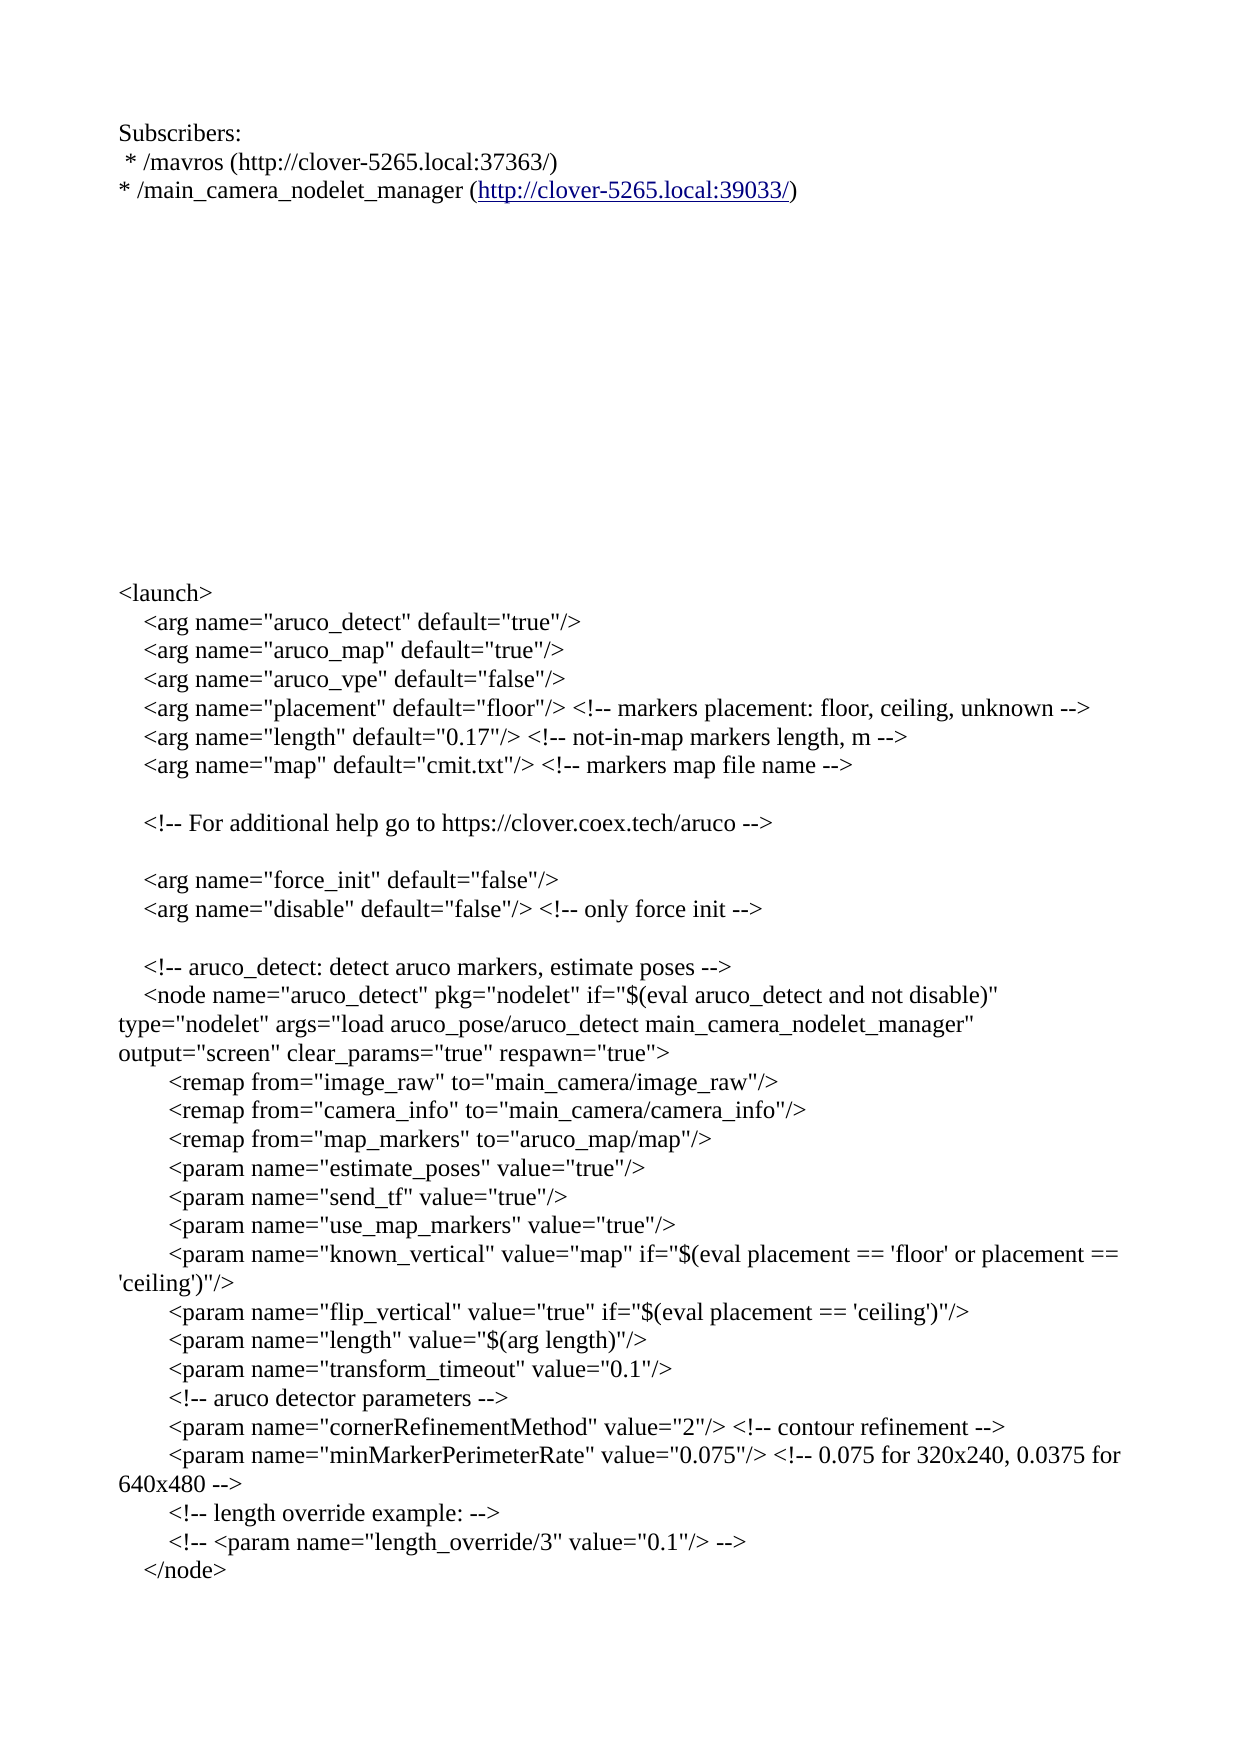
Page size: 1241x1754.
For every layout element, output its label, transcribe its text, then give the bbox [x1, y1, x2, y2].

text <param name="known_vertical" value="map" if="$(eval placement == 'floor' or placement == 'ceiling')"/> [118, 1239, 1122, 1297]
text <!-- aruco_detect: detect aruco markers, estimate poses --> [118, 952, 1122, 981]
text <node name="aruco_detect" pkg="nodelet" if="$(eval aruco_detect and not disable)" type="nodelet" args="load aruco_pose/aruco_detect main_camera_nodelet_manager" output="screen" clear_params="true" respawn="true"> [118, 981, 1122, 1067]
text <arg name="aruco_vpe" default="false"/> [118, 664, 1122, 693]
text <param name="cornerRefinementMethod" value="2"/> <!-- contour refinement --> [118, 1412, 1122, 1441]
text <param name="use_map_markers" value="true"/> [118, 1211, 1122, 1239]
text <param name="transform_timeout" value="0.1"/> [118, 1354, 1122, 1383]
text <arg name="map" default="cmit.txt"/> <!-- markers map file name --> [118, 751, 1122, 779]
text <param name="estimate_poses" value="true"/> [118, 1153, 1122, 1182]
text <remap from="image_raw" to="main_camera/image_raw"/> [118, 1067, 1122, 1096]
text <arg name="aruco_map" default="true"/> [118, 636, 1122, 664]
text <!-- aruco detector parameters --> [118, 1383, 1122, 1412]
text <remap from="camera_info" to="main_camera/camera_info"/> [118, 1096, 1122, 1124]
text <param name="send_tf" value="true"/> [118, 1182, 1122, 1211]
text <launch> [118, 578, 1122, 607]
text <param name="minMarkerPerimeterRate" value="0.075"/> <!-- 0.075 for 320x240, 0.0375 for 640x480 --> [118, 1441, 1122, 1498]
text <!-- length override example: --> [118, 1498, 1122, 1527]
text <!-- For additional help go to https://clover.coex.tech/aruco --> [118, 808, 1122, 837]
text <arg name="force_init" default="false"/> [118, 866, 1122, 894]
text <arg name="length" default="0.17"/> <!-- not-in-map markers length, m --> [118, 722, 1122, 751]
text <param name="length" value="$(arg length)"/> [118, 1326, 1122, 1354]
text <param name="flip_vertical" value="true" if="$(eval placement == 'ceiling')"/> [118, 1297, 1122, 1326]
text Subscribers: [118, 118, 1122, 147]
text <remap from="map_markers" to="aruco_map/map"/> [118, 1124, 1122, 1153]
text <arg name="placement" default="floor"/> <!-- markers placement: floor, ceiling, unknown --> [118, 693, 1122, 722]
text <arg name="aruco_detect" default="true"/> [118, 607, 1122, 636]
text * /main_camera_nodelet_manager (http://clover-5265.local:39033/) [118, 176, 1122, 204]
text </node> [118, 1556, 1122, 1584]
text <!-- <param name="length_override/3" value="0.1"/> --> [118, 1527, 1122, 1556]
text <arg name="disable" default="false"/> <!-- only force init --> [118, 894, 1122, 923]
text * /mavros (http://clover-5265.local:37363/) [118, 147, 1122, 176]
